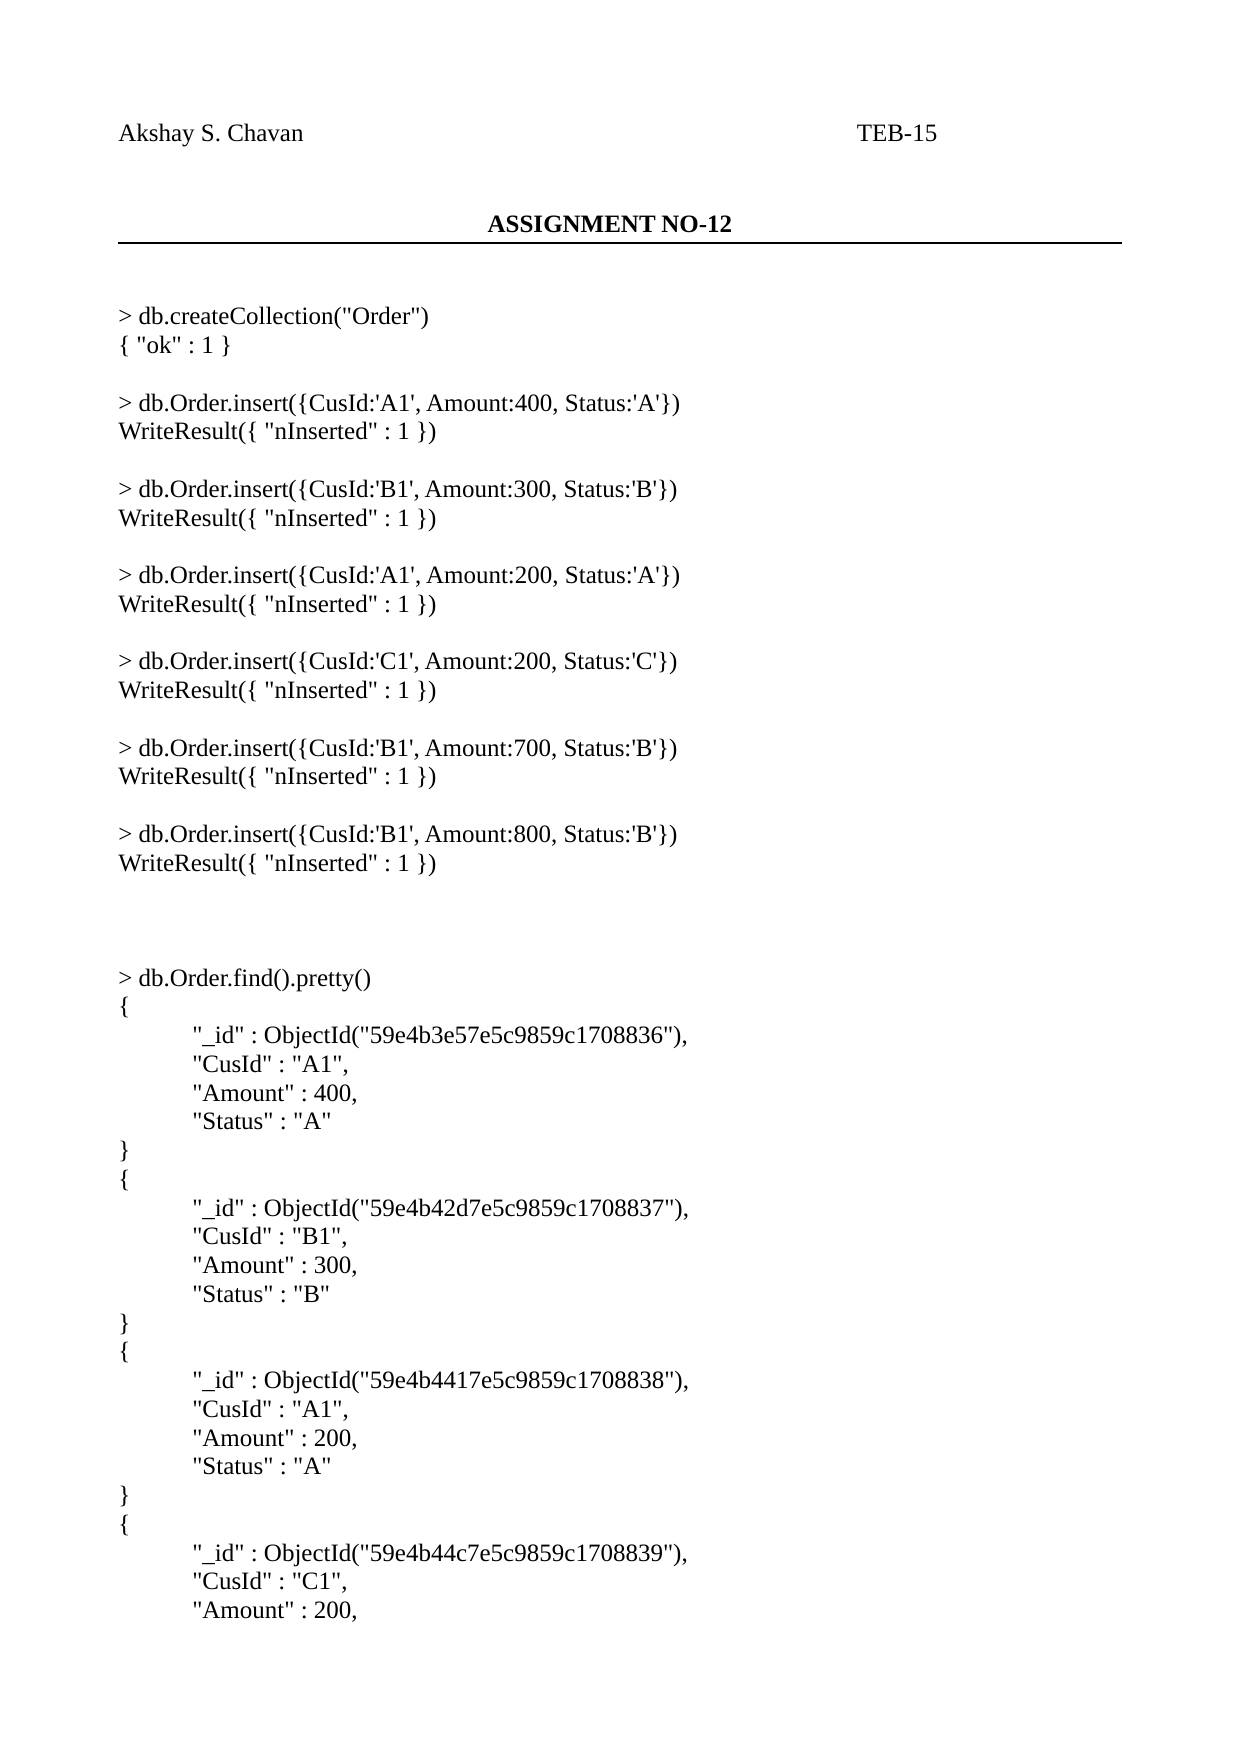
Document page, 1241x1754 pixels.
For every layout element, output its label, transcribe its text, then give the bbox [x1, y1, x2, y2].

text Akshay S. Chavan TEB-15 [118, 118, 1122, 147]
text "Amount" : 200, [118, 1423, 1122, 1451]
text "CusId" : "C1", [118, 1566, 1122, 1595]
text "_id" : ObjectId("59e4b42d7e5c9859c1708837"), [118, 1193, 1122, 1221]
text > db.Order.insert({CusId:'B1', Amount:800, Status:'B'}) [118, 819, 1122, 848]
text "Amount" : 400, [118, 1078, 1122, 1106]
text "Status" : "B" [118, 1279, 1122, 1308]
text "_id" : ObjectId("59e4b4417e5c9859c1708838"), [118, 1365, 1122, 1394]
text } [118, 1480, 1122, 1509]
text WriteResult({ "nInserted" : 1 }) [118, 503, 1122, 531]
text > db.Order.insert({CusId:'A1', Amount:200, Status:'A'}) [118, 560, 1122, 589]
text } [118, 1308, 1122, 1336]
text WriteResult({ "nInserted" : 1 }) [118, 416, 1122, 445]
text > db.Order.insert({CusId:'C1', Amount:200, Status:'C'}) [118, 646, 1122, 675]
text > db.Order.insert({CusId:'B1', Amount:700, Status:'B'}) [118, 733, 1122, 761]
text { [118, 991, 1122, 1020]
text "CusId" : "B1", [118, 1221, 1122, 1250]
text WriteResult({ "nInserted" : 1 }) [118, 589, 1122, 618]
text } [118, 1135, 1122, 1164]
text { [118, 1164, 1122, 1193]
text > db.Order.insert({CusId:'A1', Amount:400, Status:'A'}) [118, 388, 1122, 416]
text "Status" : "A" [118, 1451, 1122, 1480]
text ASSIGNMENT NO-12 [118, 204, 1122, 242]
text WriteResult({ "nInserted" : 1 }) [118, 675, 1122, 704]
text "Amount" : 300, [118, 1250, 1122, 1279]
text "_id" : ObjectId("59e4b44c7e5c9859c1708839"), [118, 1538, 1122, 1566]
text "Amount" : 200, [118, 1595, 1122, 1624]
text > db.createCollection("Order") [118, 301, 1122, 330]
text "_id" : ObjectId("59e4b3e57e5c9859c1708836"), [118, 1020, 1122, 1049]
text > db.Order.find().pretty() [118, 963, 1122, 991]
text WriteResult({ "nInserted" : 1 }) [118, 761, 1122, 790]
text > db.Order.insert({CusId:'B1', Amount:300, Status:'B'}) [118, 474, 1122, 503]
text "CusId" : "A1", [118, 1049, 1122, 1078]
text { [118, 1336, 1122, 1365]
text { [118, 1509, 1122, 1538]
text "Status" : "A" [118, 1106, 1122, 1135]
text { "ok" : 1 } [118, 330, 1122, 359]
text WriteResult({ "nInserted" : 1 }) [118, 848, 1122, 876]
text "CusId" : "A1", [118, 1394, 1122, 1423]
